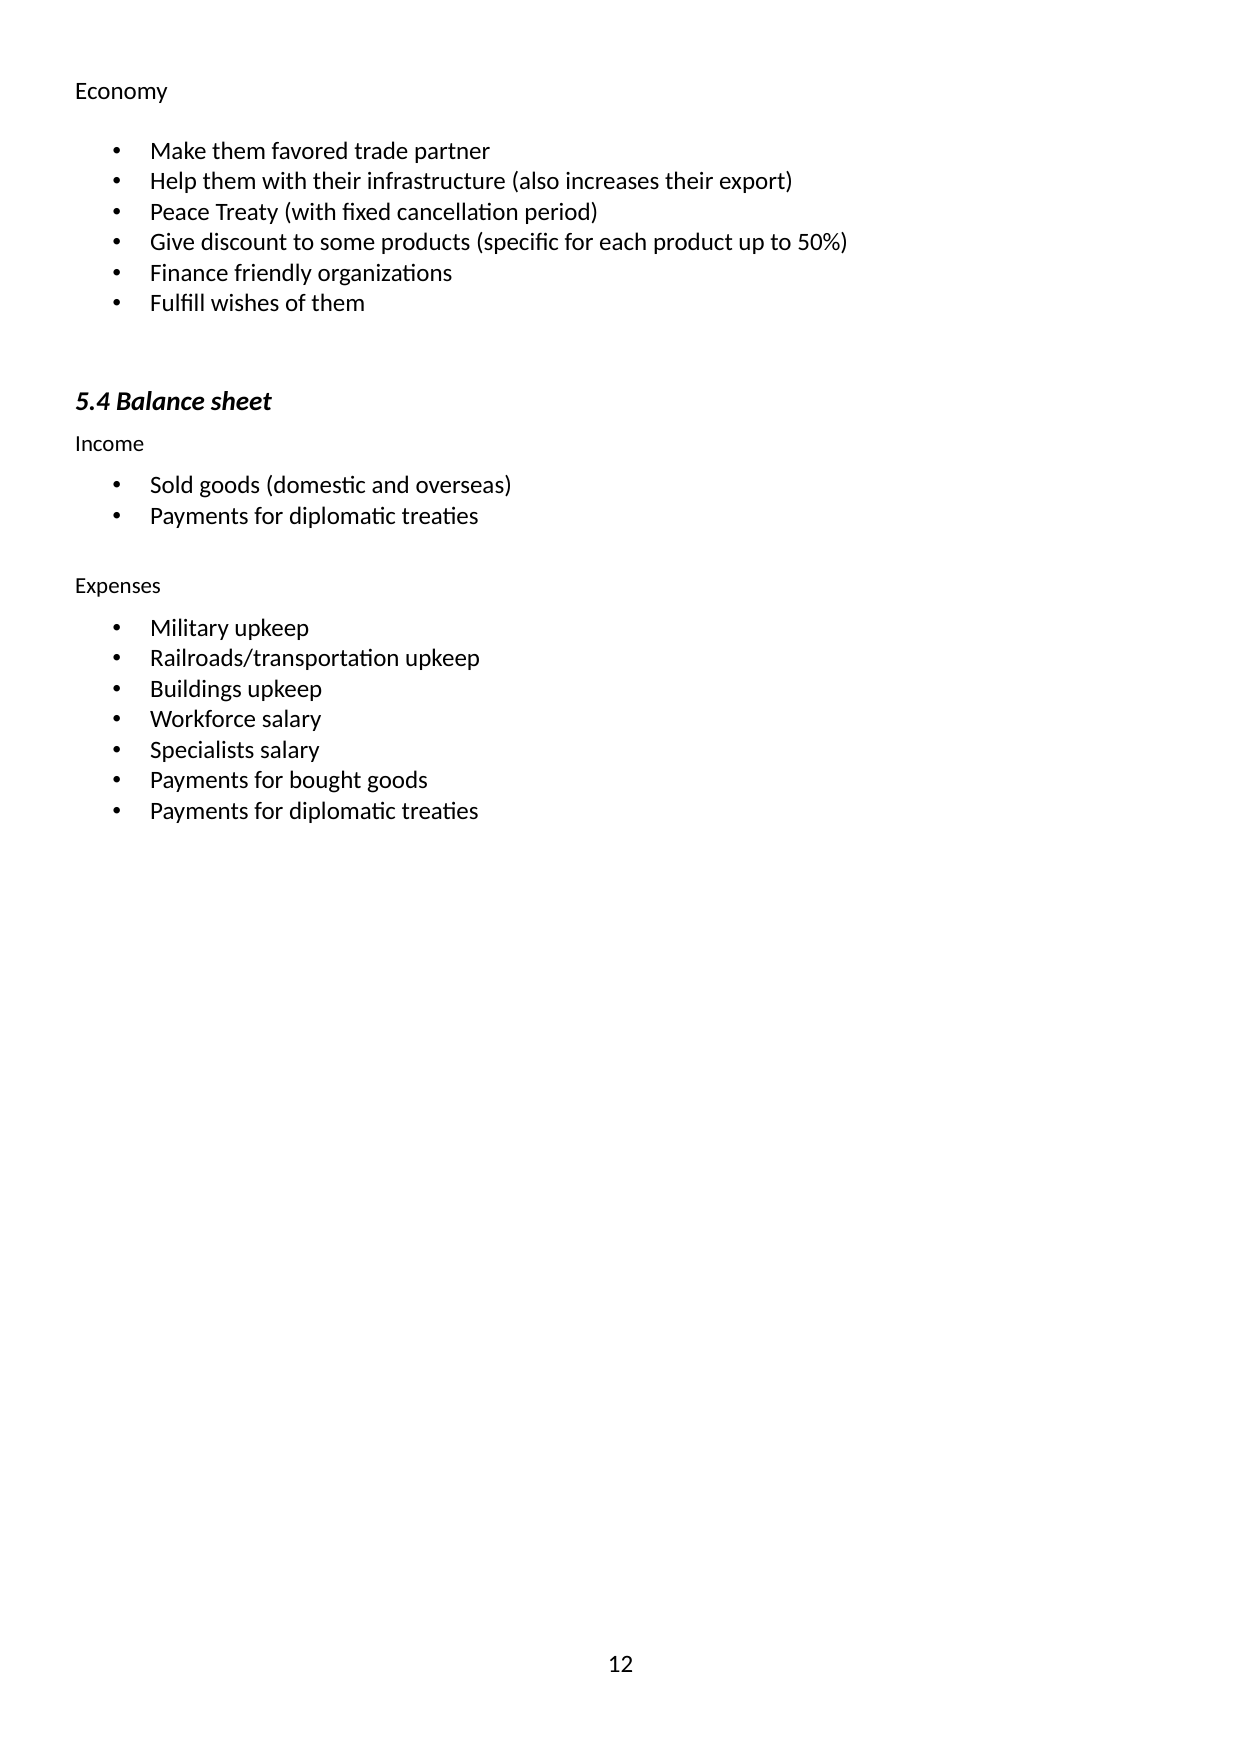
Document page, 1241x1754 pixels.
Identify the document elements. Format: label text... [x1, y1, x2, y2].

subtitle Balance sheet [75, 384, 1166, 417]
list Buildings upkeep [112, 673, 1166, 703]
list Finance friendly organizations [112, 257, 1166, 288]
list Specialists salary [112, 734, 1166, 764]
text Income [75, 429, 1166, 457]
list Give discount to some products (specific for each product up to 50%) [112, 227, 1166, 257]
list Payments for bought goods [112, 764, 1166, 795]
list Railroads/transportation upkeep [112, 642, 1166, 673]
list Help them with their infrastructure (also increases their export) [112, 166, 1166, 196]
text Expenses [75, 571, 1166, 599]
list Military upkeep [112, 612, 1166, 642]
list Payments for diplomatic treaties [112, 795, 1166, 825]
list Payments for diplomatic treaties [112, 500, 1166, 531]
list Fulfill wishes of them [112, 288, 1166, 318]
list Workforce salary [112, 703, 1166, 734]
list Sold goods (domestic and overseas) [112, 470, 1166, 500]
list Make them favored trade partner [112, 135, 1166, 166]
list Peace Treaty (with fixed cancellation period) [112, 196, 1166, 227]
